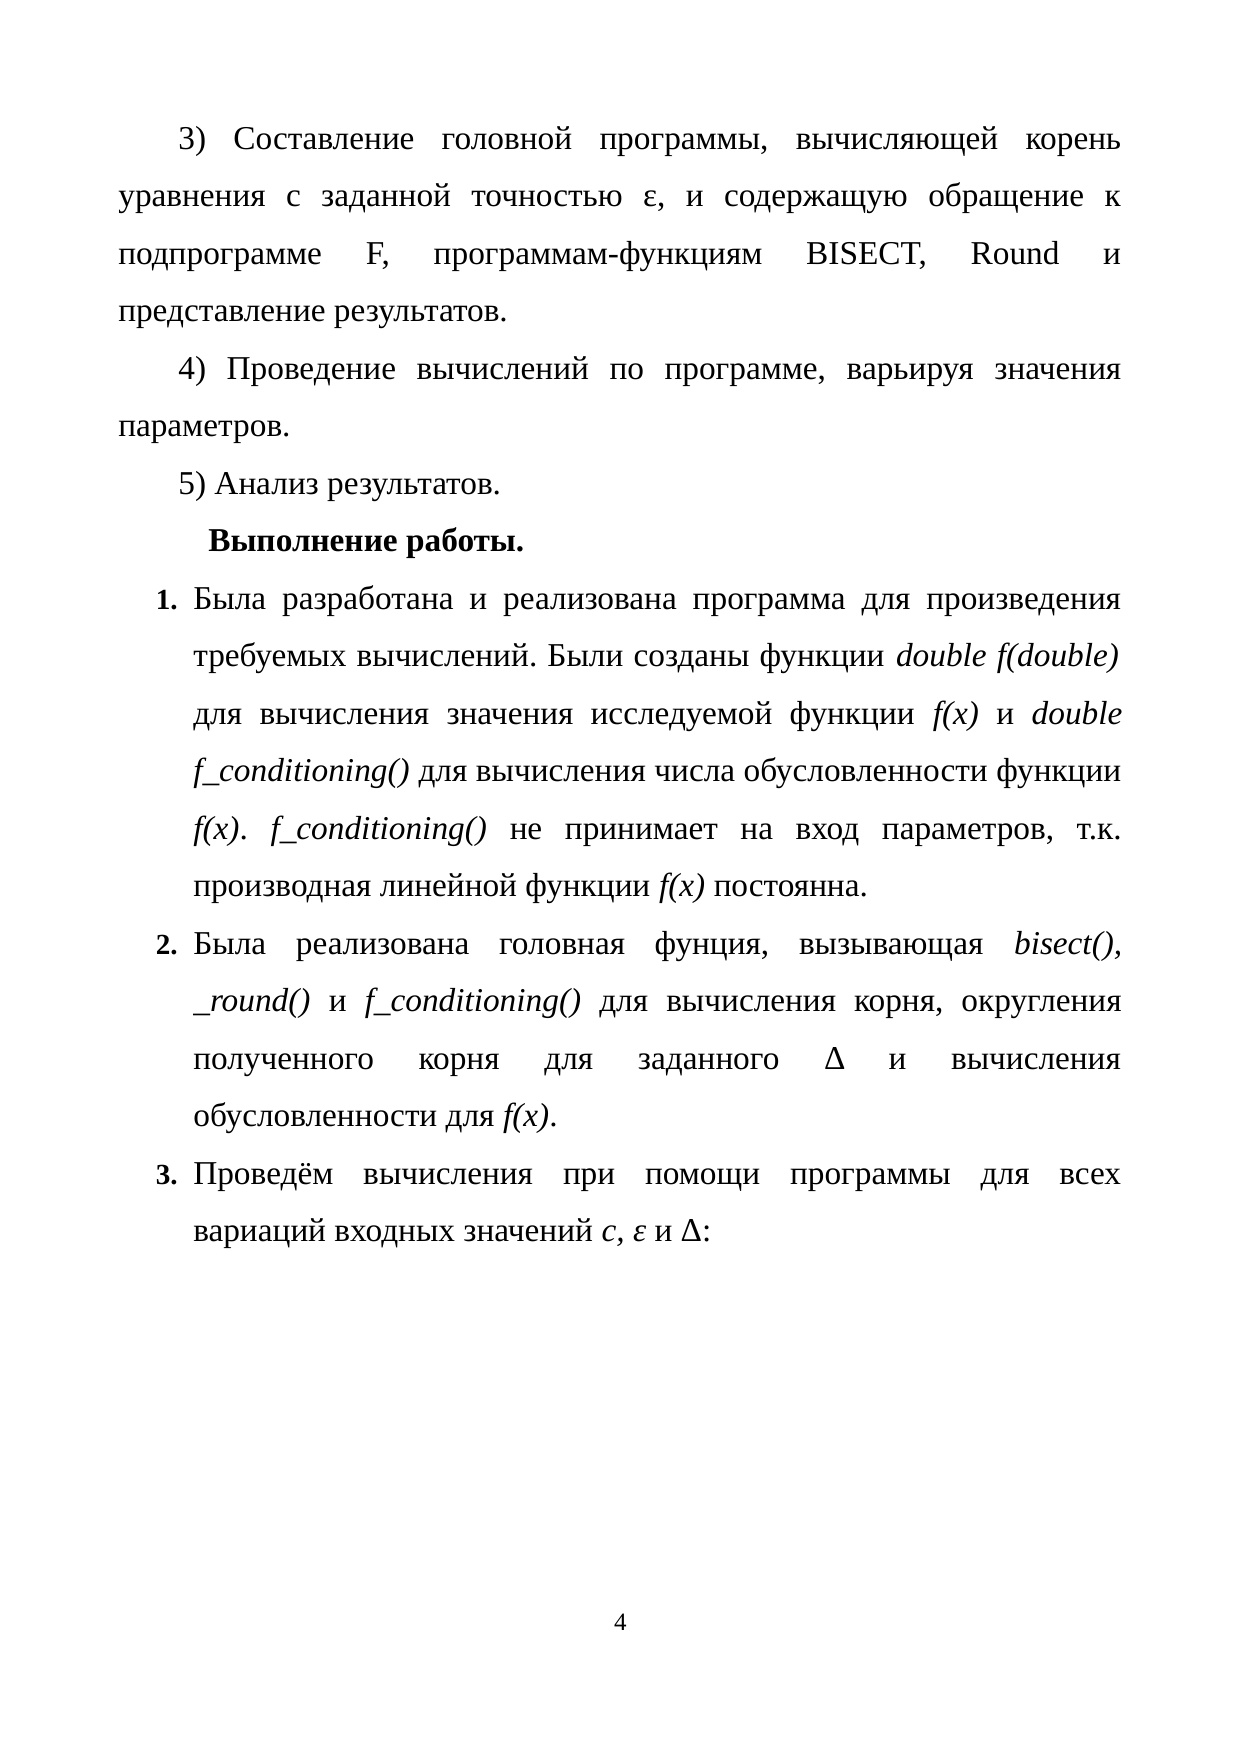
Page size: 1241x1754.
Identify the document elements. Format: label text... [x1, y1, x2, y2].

text 3) Составление головной программы, вычисляющей корень уравнения с заданной точностью ε, и содержащую обращение к подпрограмме F, программам-функциям BISECT, Round и представление результатов. [118, 118, 1122, 329]
list Была реализована головная фунция, вызывающая bisect(), _round() и f_conditioning() для вычисления корня, округления полученного корня для заданного Δ и вычисления обусловленности для f(x). [156, 923, 1122, 1134]
text 4) Проведение вычислений по программе, варьируя значения параметров. [118, 348, 1122, 444]
text 5) Анализ результатов. [118, 463, 1122, 501]
list Была разработана и реализована программа для произведения требуемых вычислений. Были созданы функции double f(double) для вычисления значения исследуемой функции f(x) и double f_conditioning() для вычисления числа обусловленности функции f(x). f_conditioning() не принимает на вход параметров, т.к. производная линейной функции f(x) постоянна. [156, 578, 1122, 904]
list Проведём вычисления при помощи программы для всех вариаций входных значений c, ε и Δ: [156, 1153, 1122, 1249]
text Выполнение работы. [118, 521, 1122, 559]
